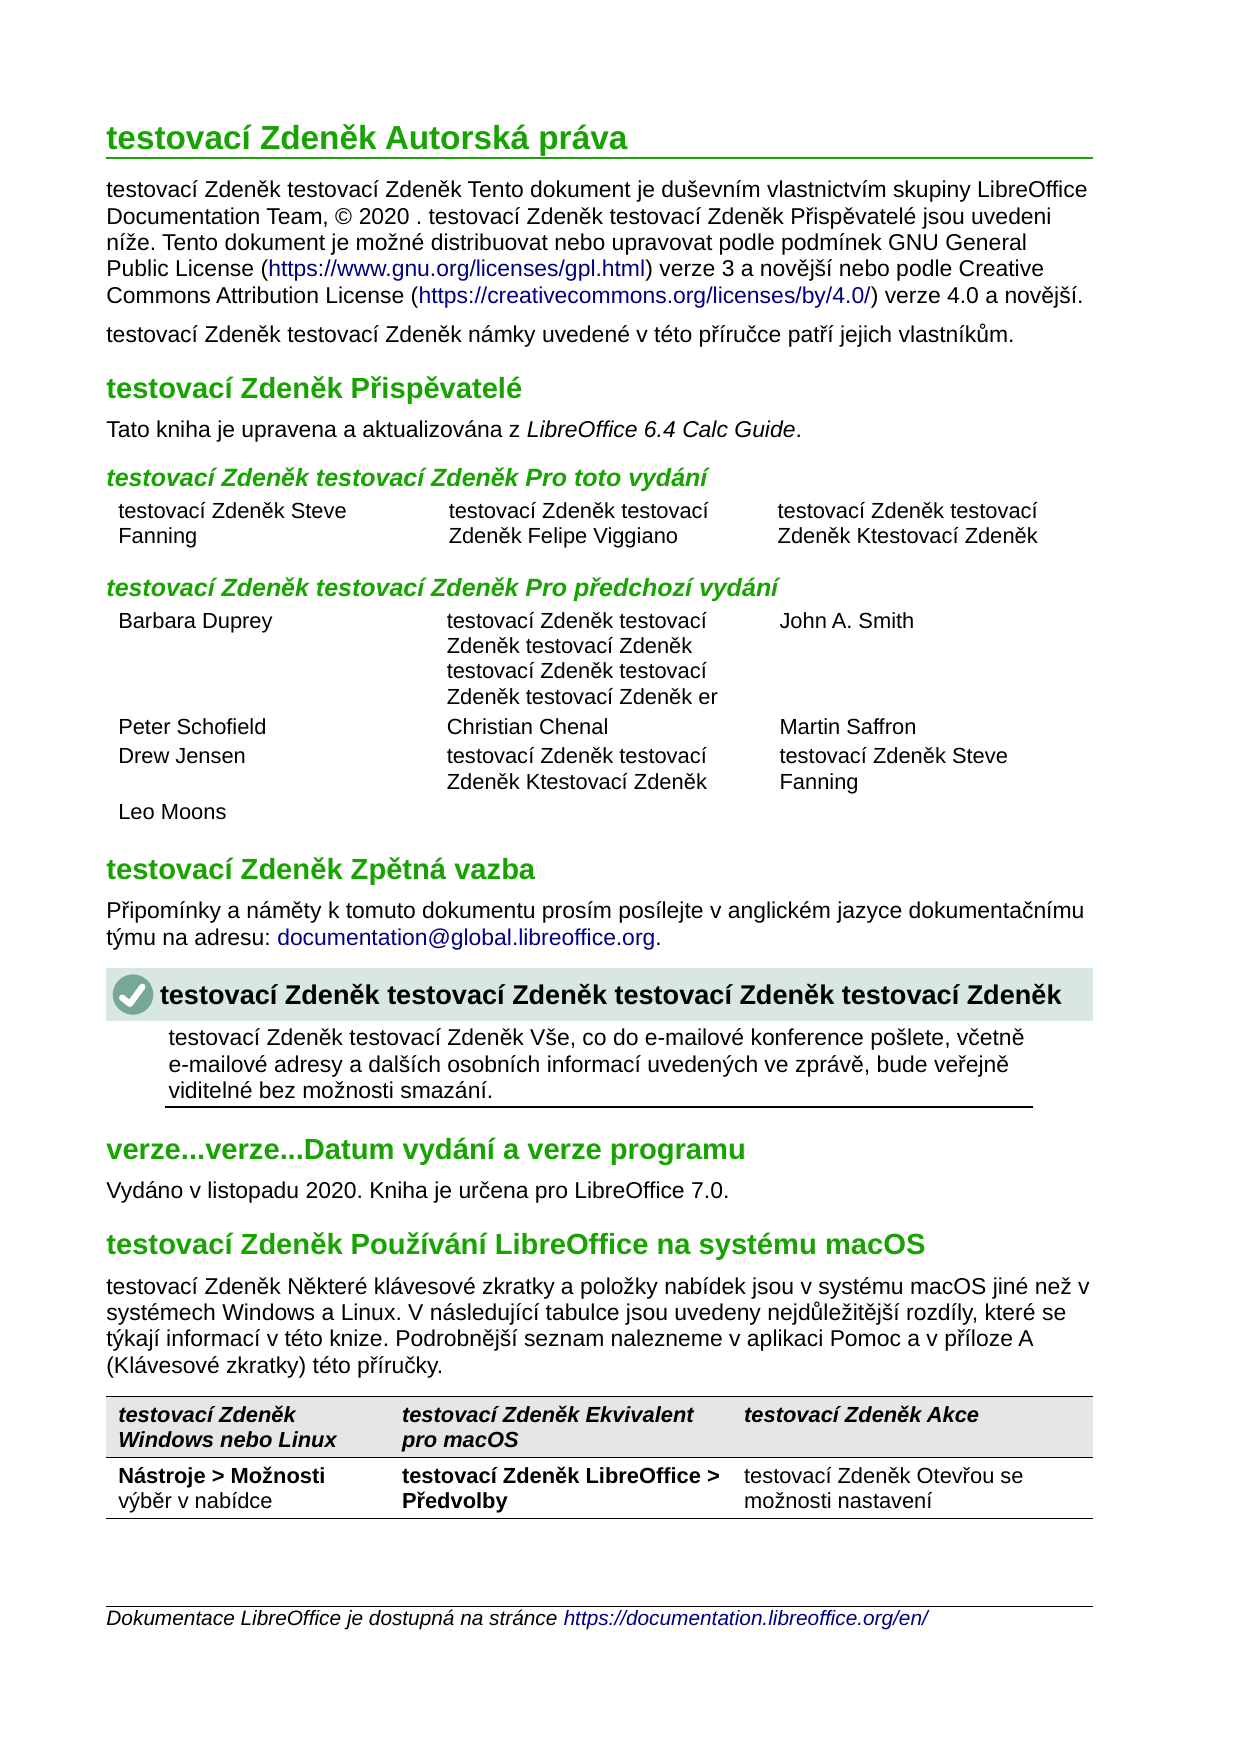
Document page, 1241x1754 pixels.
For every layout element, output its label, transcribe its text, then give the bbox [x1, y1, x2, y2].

text testovací Zdeněk testovací Zdeněk Vše, co do e-mailové konference pošlete, včetně e-mailové adresy a dalších osobních informací uvedených ve zprávě, bude veřejně viditelné bez možnosti smazání. [165, 1021, 1033, 1106]
table_cell Drew Jensen [106, 744, 435, 798]
table_header testovací Zdeněk testovací Zdeněk Felipe Viggiano [437, 498, 766, 553]
table_header testovací Zdeněk testovací Zdeněk Ktestovací Zdeněk [766, 498, 1093, 553]
text Vydáno v listopadu 2020. Kniha je určena pro LibreOffice 7.0. [106, 1177, 1093, 1204]
text Tato kniha je upravena a aktualizována z LibreOffice 6.4 Calc Guide. [106, 416, 1093, 442]
subtitle testovací Zdeněk testovací Zdeněk testovací Zdeněk testovací Zdeněk [106, 968, 1093, 1021]
table_cell Nástroje > Možnosti výběr v nabídce [106, 1458, 390, 1518]
table_cell Martin Saffron [768, 714, 1093, 743]
table_header Barbara Duprey [106, 608, 435, 713]
table_cell Leo Moons [106, 799, 435, 828]
table_cell [435, 799, 767, 828]
table_cell Peter Schofield [106, 714, 435, 743]
subtitle testovací Zdeněk testovací Zdeněk Pro toto vydání [106, 463, 1093, 492]
table_header testovací Zdeněk Ekvivalent pro macOS [390, 1397, 732, 1457]
text testovací Zdeněk testovací Zdeněk Tento dokument je duševním vlastnictvím skupiny LibreOffice Documentation Team, © 2020 . testovací Zdeněk testovací Zdeněk Přispěvatelé jsou uvedeni níže. Tento dokument je možné distribuovat nebo upravovat podle podmínek GNU General Public License (https://www.gnu.org/licenses/gpl.html) verze 3 a novější nebo podle Creative Commons Attribution License (https://creativecommons.org/licenses/by/4.0/) verze 4.0 a novější. [106, 176, 1093, 308]
subtitle testovací Zdeněk Autorská práva [106, 118, 1093, 157]
table_header testovací Zdeněk Windows nebo Linux [106, 1397, 390, 1457]
table_cell Christian Chenal [435, 714, 767, 743]
text testovací Zdeněk testovací Zdeněk námky uvedené v této příručce patří jejich vlastníkům. [106, 321, 1093, 347]
table_header testovací Zdeněk Akce [732, 1397, 1093, 1457]
text Připomínky a náměty k tomuto dokumentu prosím posílejte v anglickém jazyce dokumentačnímu týmu na adresu: documentation@global.libreoffice.org. [106, 897, 1093, 950]
subtitle verze...verze...Datum vydání a verze programu [106, 1132, 1093, 1166]
table_cell testovací Zdeněk Otevřou se možnosti nastavení [732, 1458, 1093, 1518]
table_cell [768, 799, 1093, 828]
table_header John A. Smith [768, 608, 1093, 713]
table_cell testovací Zdeněk testovací Zdeněk Ktestovací Zdeněk [435, 744, 767, 798]
table_cell testovací Zdeněk LibreOffice > Předvolby [390, 1458, 732, 1518]
subtitle testovací Zdeněk Přispěvatelé [106, 371, 1093, 404]
text testovací Zdeněk Některé klávesové zkratky a položky nabídek jsou v systému macOS jiné než v systémech Windows a Linux. V následující tabulce jsou uvedeny nejdůležitější rozdíly, které se týkají informací v této knize. Podrobnější seznam nalezneme v aplikaci Pomoc a v příloze A (Klávesové zkratky) této příručky. [106, 1273, 1093, 1378]
subtitle testovací Zdeněk testovací Zdeněk Pro předchozí vydání [106, 573, 1093, 602]
table_header testovací Zdeněk testovací Zdeněk testovací Zdeněk testovací Zdeněk testovací Zdeněk testovací Zdeněk er [435, 608, 767, 713]
table_header testovací Zdeněk Steve Fanning [106, 498, 437, 553]
table_cell testovací Zdeněk Steve Fanning [768, 744, 1093, 798]
subtitle testovací Zdeněk Zpětná vazba [106, 852, 1093, 886]
subtitle testovací Zdeněk Používání LibreOffice na systému macOS [106, 1227, 1093, 1261]
